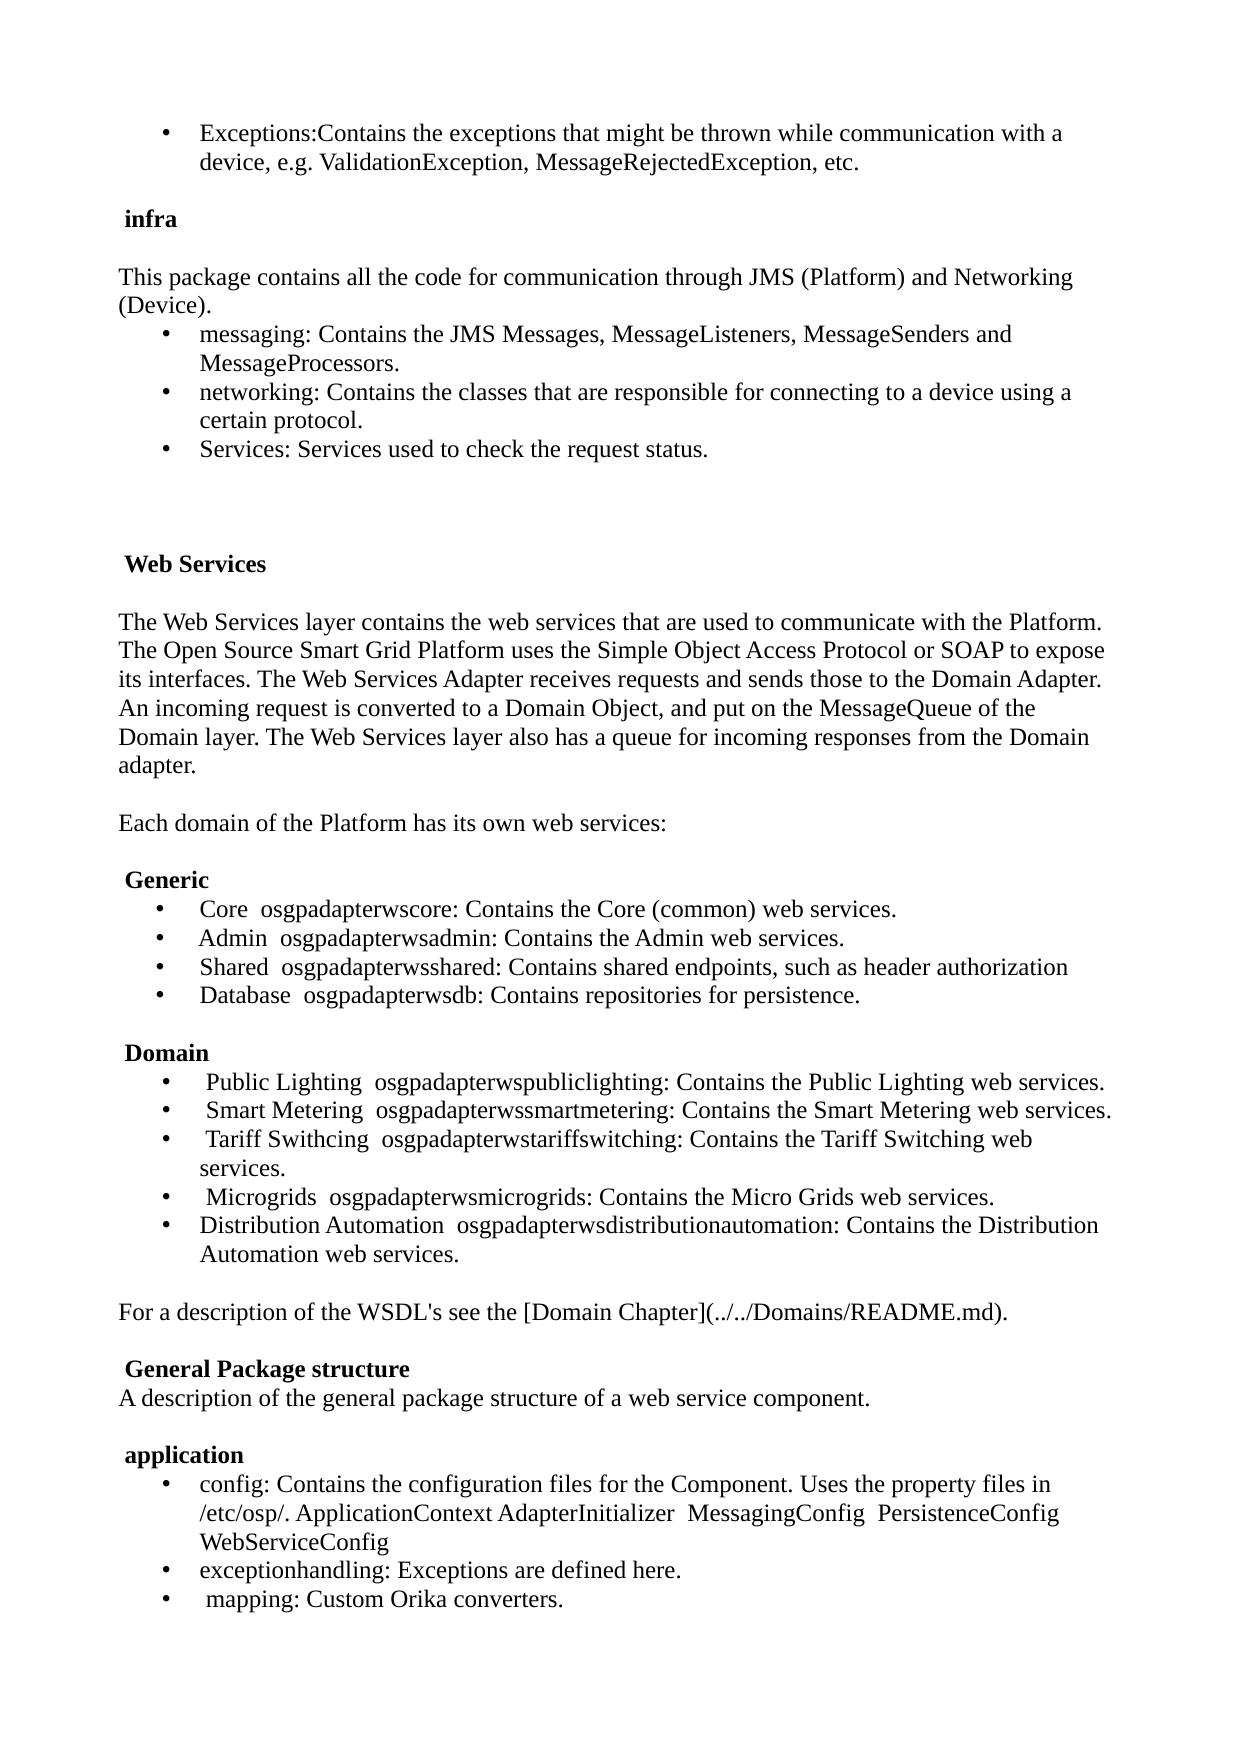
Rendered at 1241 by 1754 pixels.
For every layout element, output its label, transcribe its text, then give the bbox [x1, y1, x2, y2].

text For a description of the WSDL's see the [Domain Chapter](../../Domains/README.md). [118, 1297, 1122, 1326]
text infra [118, 204, 1122, 233]
list messaging: Contains the JMS Messages, MessageListeners, MessageSenders and MessageProcessors. [162, 319, 1122, 377]
list Distribution Automation osgpadapterwsdistributionautomation: Contains the Distribution Automation web services. [162, 1211, 1122, 1268]
list Shared osgpadapterwsshared: Contains shared endpoints, such as header authorization [156, 952, 1122, 981]
text Generic [118, 866, 1122, 894]
text General Package structure [118, 1354, 1122, 1383]
list mapping: Custom Orika converters. [162, 1584, 1122, 1613]
list exceptionhandling: Exceptions are defined here. [162, 1556, 1122, 1584]
list Services: Services used to check the request status. [162, 434, 1122, 463]
list Admin osgpadapterwsadmin: Contains the Admin web services. [156, 923, 1122, 952]
list Tariff Swithcing osgpadapterwstariffswitching: Contains the Tariff Switching web services. [162, 1124, 1122, 1182]
list networking: Contains the classes that are responsible for connecting to a device using a certain protocol. [162, 377, 1122, 434]
text The Web Services layer contains the web services that are used to communicate with the Platform. The Open Source Smart Grid Platform uses the Simple Object Access Protocol or SOAP to expose its interfaces. The Web Services Adapter receives requests and sends those to the Domain Adapter. An incoming request is converted to a Domain Object, and put on the MessageQueue of the Domain layer. The Web Services layer also has a queue for incoming responses from the Domain adapter. [118, 607, 1122, 779]
text A description of the general package structure of a web service component. [118, 1383, 1122, 1412]
text This package contains all the code for communication through JMS (Platform) and Networking (Device). [118, 262, 1122, 319]
list Microgrids osgpadapterwsmicrogrids: Contains the Micro Grids web services. [162, 1182, 1122, 1211]
list config: Contains the configuration files for the Component. Uses the property files in /etc/osp/. ApplicationContext AdapterInitializer MessagingConfig PersistenceConfig WebServiceConfig [162, 1469, 1122, 1556]
text Web Services [118, 549, 1122, 578]
text application [118, 1441, 1122, 1469]
list Smart Metering osgpadapterwssmartmetering: Contains the Smart Metering web services. [162, 1096, 1122, 1124]
list Exceptions:Contains the exceptions that might be thrown while communication with a device, e.g. ValidationException, MessageRejectedException, etc. [162, 118, 1122, 176]
text Each domain of the Platform has its own web services: [118, 808, 1122, 837]
list Database osgpadapterwsdb: Contains repositories for persistence. [156, 981, 1122, 1009]
text Domain [118, 1038, 1122, 1067]
list Core osgpadapterwscore: Contains the Core (common) web services. [156, 894, 1122, 923]
list Public Lighting osgpadapterwspubliclighting: Contains the Public Lighting web services. [162, 1067, 1122, 1096]
